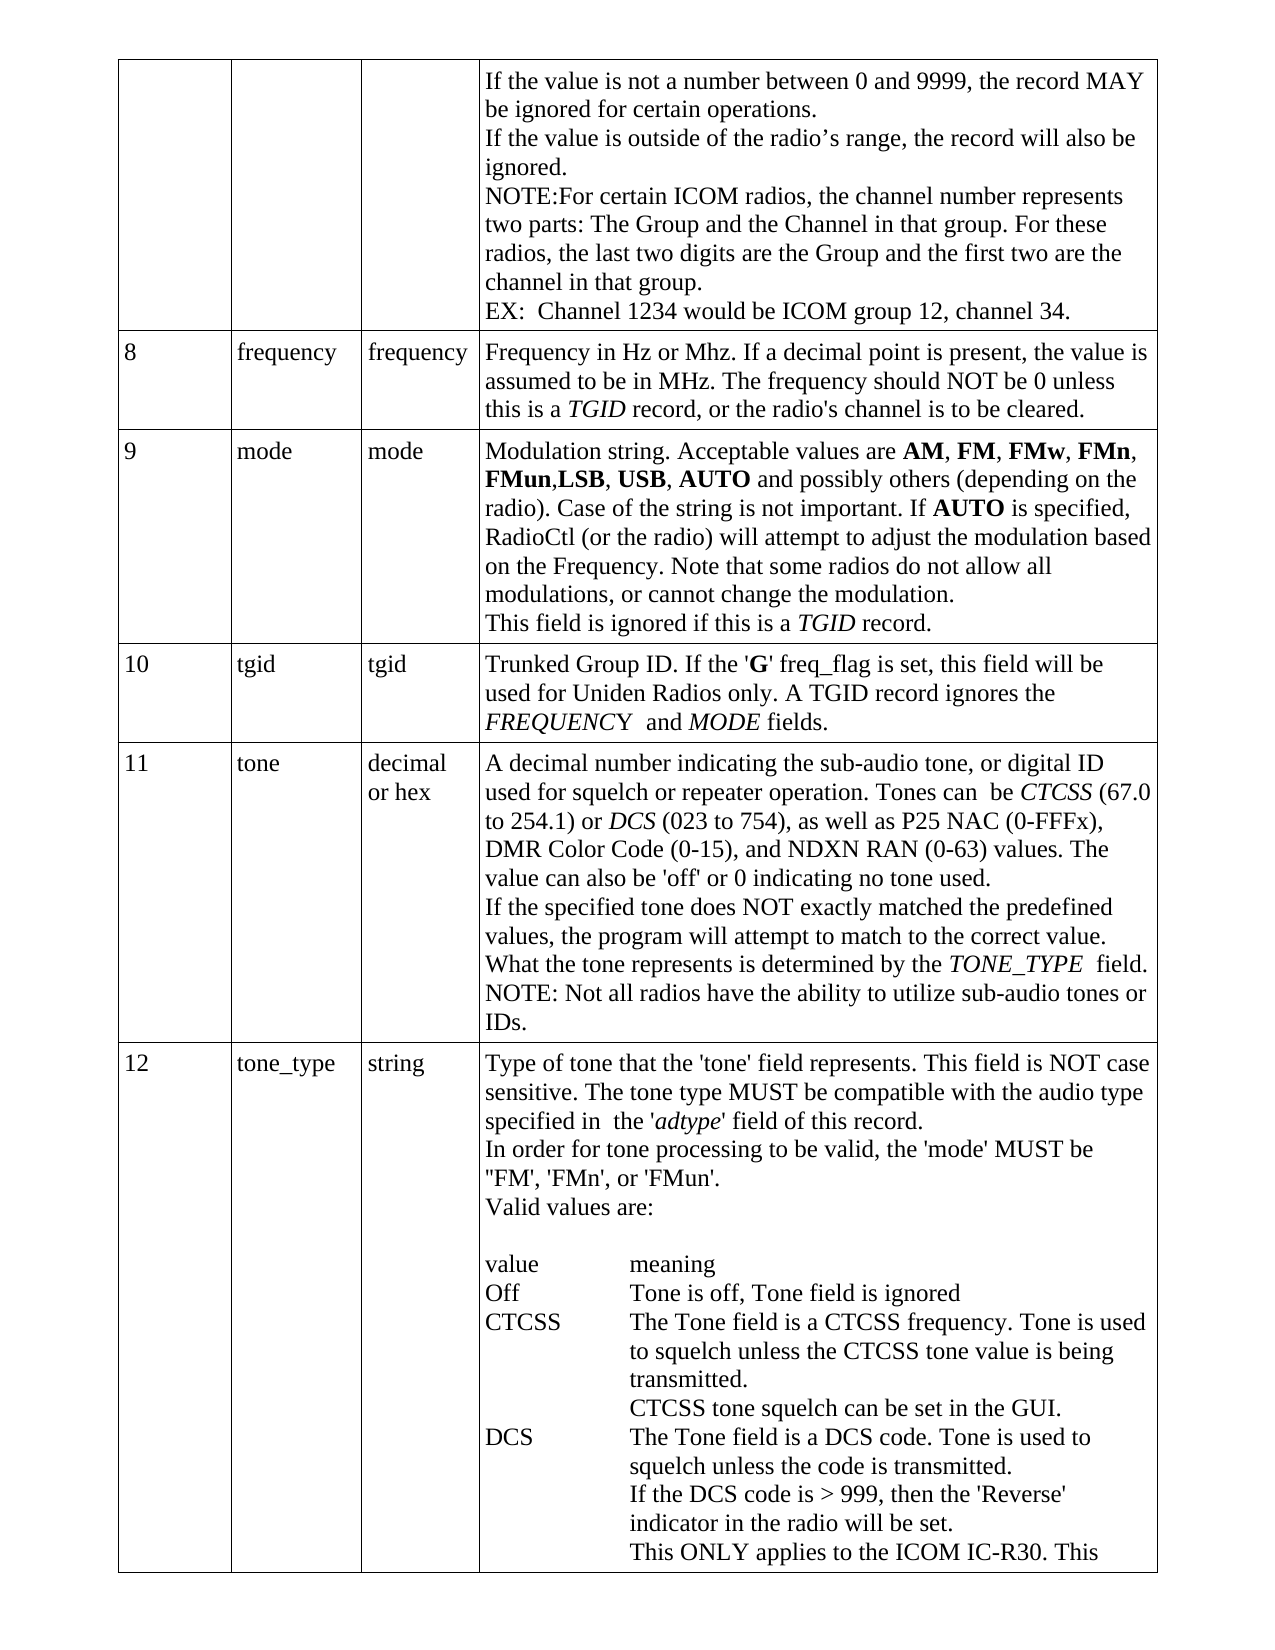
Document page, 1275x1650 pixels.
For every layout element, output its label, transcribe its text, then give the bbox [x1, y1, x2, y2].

table_cell mode [232, 430, 361, 643]
table_cell tone_type [232, 1043, 361, 1572]
table_cell Type of tone that the 'tone' field represents. This field is NOT case sensitive. The tone type MUST be compatible with the audio type specified in the 'adtype' field of this record. In order for tone processing to be valid, the 'mode' MUST be ''FM', 'FMn', or 'FMun'. Valid values are: [480, 1043, 1157, 1572]
table_header value [485, 1250, 629, 1278]
table_cell 9 [119, 430, 231, 643]
table_cell A decimal number indicating the sub-audio tone, or digital ID used for squelch or repeater operation. Tones can be CTCSS (67.0 to 254.1) or DCS (023 to 754), as well as P25 NAC (0-FFFx), DMR Color Code (0-15), and NDXN RAN (0-63) values. The value can also be 'off' or 0 indicating no tone used. If the specified tone does NOT exactly matched the predefined values, the program will attempt to match to the correct value. What the tone represents is determined by the TONE_TYPE field. NOTE: Not all radios have the ability to utilize sub-audio tones or IDs. [480, 743, 1157, 1042]
table_cell Trunked Group ID. If the 'G' freq_flag is set, this field will be used for Uniden Radios only. A TGID record ignores the FREQUENCY and MODE fields. [480, 644, 1157, 742]
table_cell [119, 60, 231, 330]
table_cell tgid [232, 644, 361, 742]
table_cell string [362, 1043, 479, 1572]
table_cell 8 [119, 331, 231, 429]
table_cell 12 [119, 1043, 231, 1572]
table_cell Frequency in Hz or Mhz. If a decimal point is present, the value is assumed to be in MHz. The frequency should NOT be 0 unless this is a TGID record, or the radio's channel is to be cleared. [480, 331, 1157, 429]
table_cell CTCSS [485, 1307, 629, 1422]
table_cell 11 [119, 743, 231, 1042]
table_cell The Tone field is a CTCSS frequency. Tone is used to squelch unless the CTCSS tone value is being transmitted. CTCSS tone squelch can be set in the GUI. [629, 1307, 1151, 1422]
table_cell tgid [362, 644, 479, 742]
table_header meaning [629, 1250, 1151, 1278]
table_cell DCS [485, 1422, 629, 1566]
table_cell frequency [362, 331, 479, 429]
table_cell decimal or hex [362, 743, 479, 1042]
table_cell Off [485, 1278, 629, 1307]
table_cell [362, 60, 479, 330]
table_cell Tone is off, Tone field is ignored [629, 1278, 1151, 1307]
table_cell If the value is not a number between 0 and 9999, the record MAY be ignored for certain operations. If the value is outside of the radio’s range, the record will also be ignored. NOTE:For certain ICOM radios, the channel number represents two parts: The Group and the Channel in that group. For these radios, the last two digits are the Group and the first two are the channel in that group. EX: Channel 1234 would be ICOM group 12, channel 34. [480, 60, 1157, 330]
table_cell frequency [232, 331, 361, 429]
table_cell The Tone field is a DCS code. Tone is used to squelch unless the code is transmitted. If the DCS code is > 999, then the 'Reverse' indicator in the radio will be set. This ONLY applies to the ICOM IC-R30. This [629, 1422, 1151, 1566]
table_cell [232, 60, 361, 330]
table_cell mode [362, 430, 479, 643]
table_cell Modulation string. Acceptable values are AM, FM, FMw, FMn, FMun,LSB, USB, AUTO and possibly others (depending on the radio). Case of the string is not important. If AUTO is specified, RadioCtl (or the radio) will attempt to adjust the modulation based on the Frequency. Note that some radios do not allow all modulations, or cannot change the modulation. This field is ignored if this is a TGID record. [480, 430, 1157, 643]
table_cell tone [232, 743, 361, 1042]
table_cell 10 [119, 644, 231, 742]
